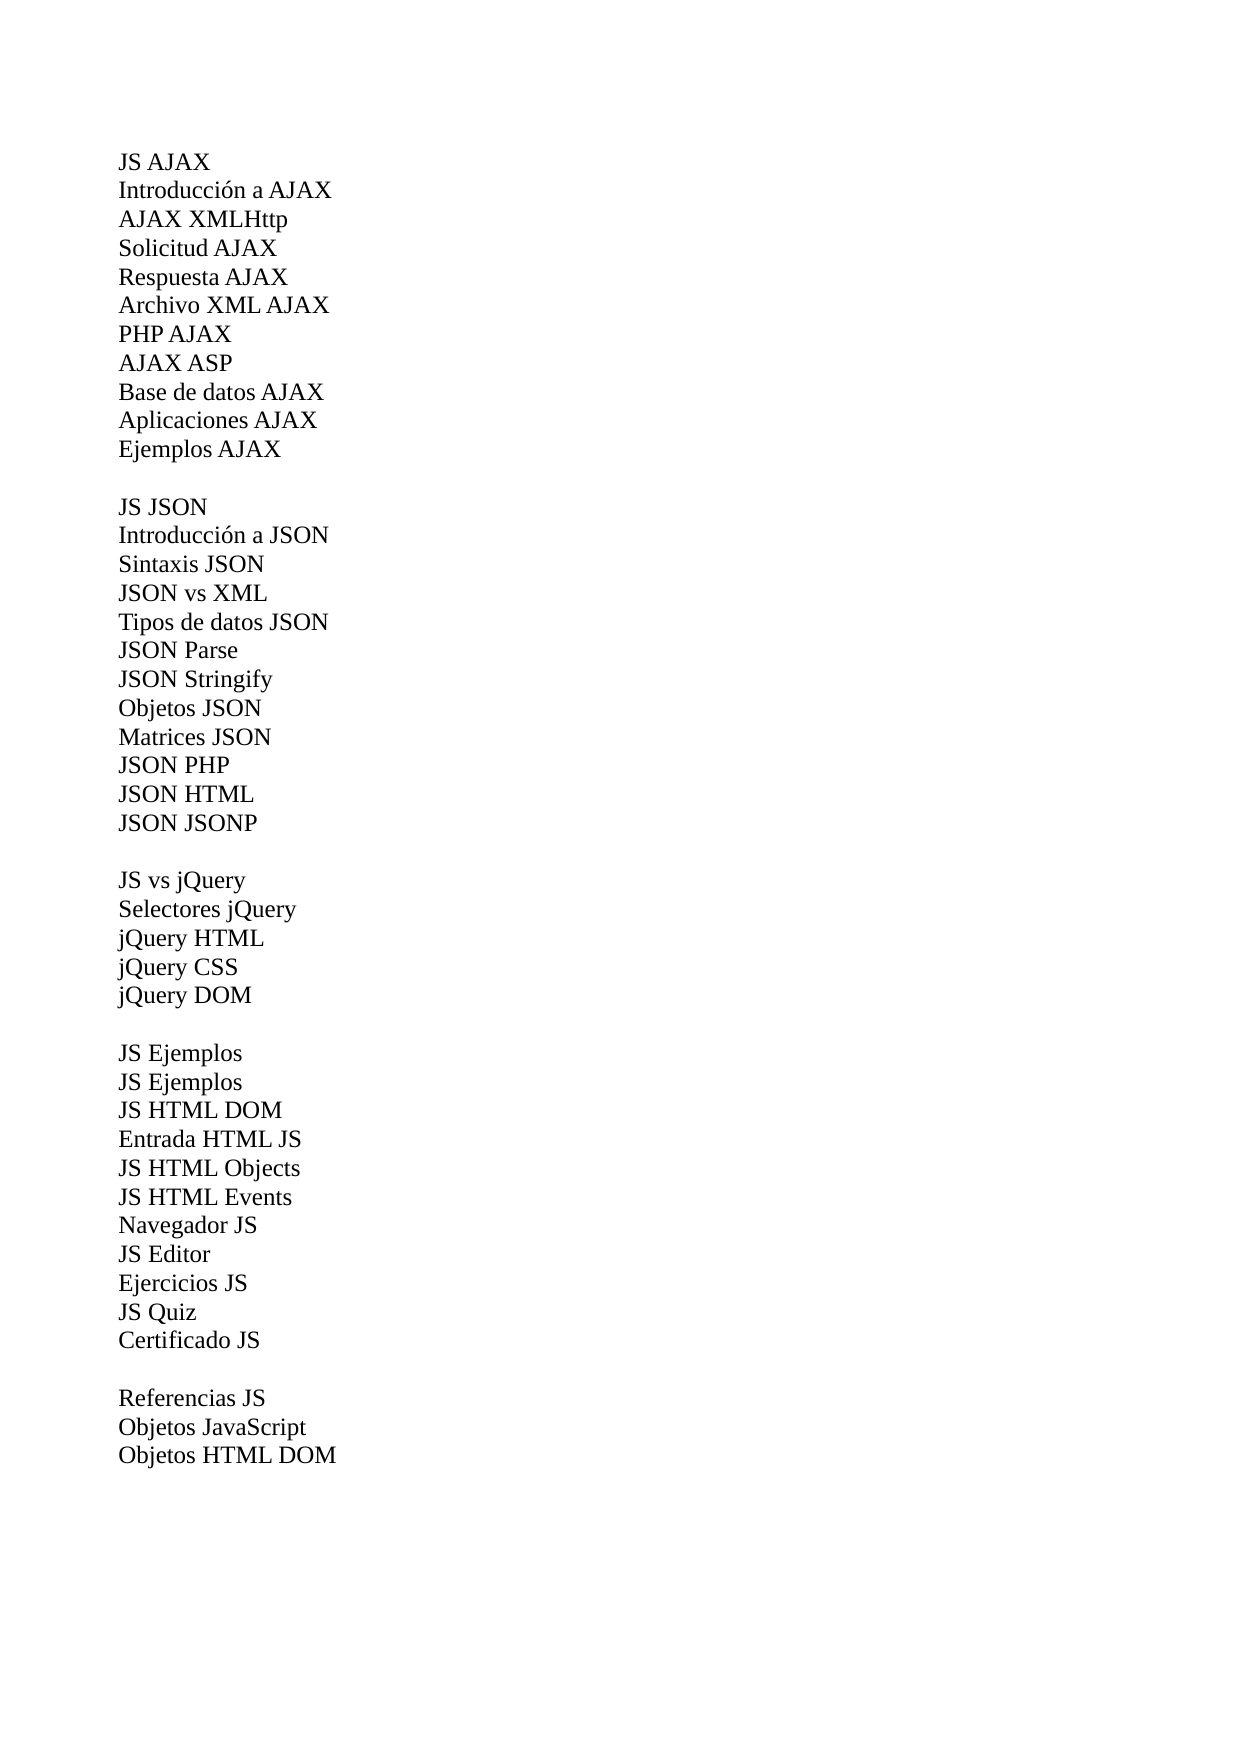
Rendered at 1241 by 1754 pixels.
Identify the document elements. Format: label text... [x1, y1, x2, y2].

text JSON JSONP [118, 808, 1122, 837]
text Certificado JS [118, 1326, 1122, 1354]
text Selectores jQuery [118, 894, 1122, 923]
text Archivo XML AJAX [118, 291, 1122, 319]
text jQuery CSS [118, 952, 1122, 981]
text Solicitud AJAX [118, 233, 1122, 262]
text Ejercicios JS [118, 1268, 1122, 1297]
text JSON HTML [118, 779, 1122, 808]
text JS HTML Events [118, 1182, 1122, 1211]
text JS HTML DOM [118, 1096, 1122, 1124]
text jQuery DOM [118, 981, 1122, 1009]
text Aplicaciones AJAX [118, 406, 1122, 434]
text JS Ejemplos [118, 1067, 1122, 1096]
text JS Quiz [118, 1297, 1122, 1326]
text PHP AJAX [118, 319, 1122, 348]
text Matrices JSON [118, 722, 1122, 751]
text AJAX XMLHttp [118, 204, 1122, 233]
text JSON PHP [118, 751, 1122, 779]
text JS JSON [118, 492, 1122, 521]
text jQuery HTML [118, 923, 1122, 952]
text JSON Stringify [118, 664, 1122, 693]
text Entrada HTML JS [118, 1124, 1122, 1153]
text Objetos HTML DOM [118, 1441, 1122, 1469]
text JS vs jQuery [118, 866, 1122, 894]
text Sintaxis JSON [118, 549, 1122, 578]
text JSON vs XML [118, 578, 1122, 607]
text Base de datos AJAX [118, 377, 1122, 406]
text JSON Parse [118, 636, 1122, 664]
text Objetos JavaScript [118, 1412, 1122, 1441]
text Tipos de datos JSON [118, 607, 1122, 636]
text Navegador JS [118, 1211, 1122, 1239]
text Respuesta AJAX [118, 262, 1122, 291]
text JS AJAX [118, 147, 1122, 176]
text Introducción a JSON [118, 521, 1122, 549]
text Objetos JSON [118, 693, 1122, 722]
text Introducción a AJAX [118, 176, 1122, 204]
text Ejemplos AJAX [118, 434, 1122, 463]
text JS Ejemplos [118, 1038, 1122, 1067]
text Referencias JS [118, 1383, 1122, 1412]
text AJAX ASP [118, 348, 1122, 377]
text JS HTML Objects [118, 1153, 1122, 1182]
text JS Editor [118, 1239, 1122, 1268]
